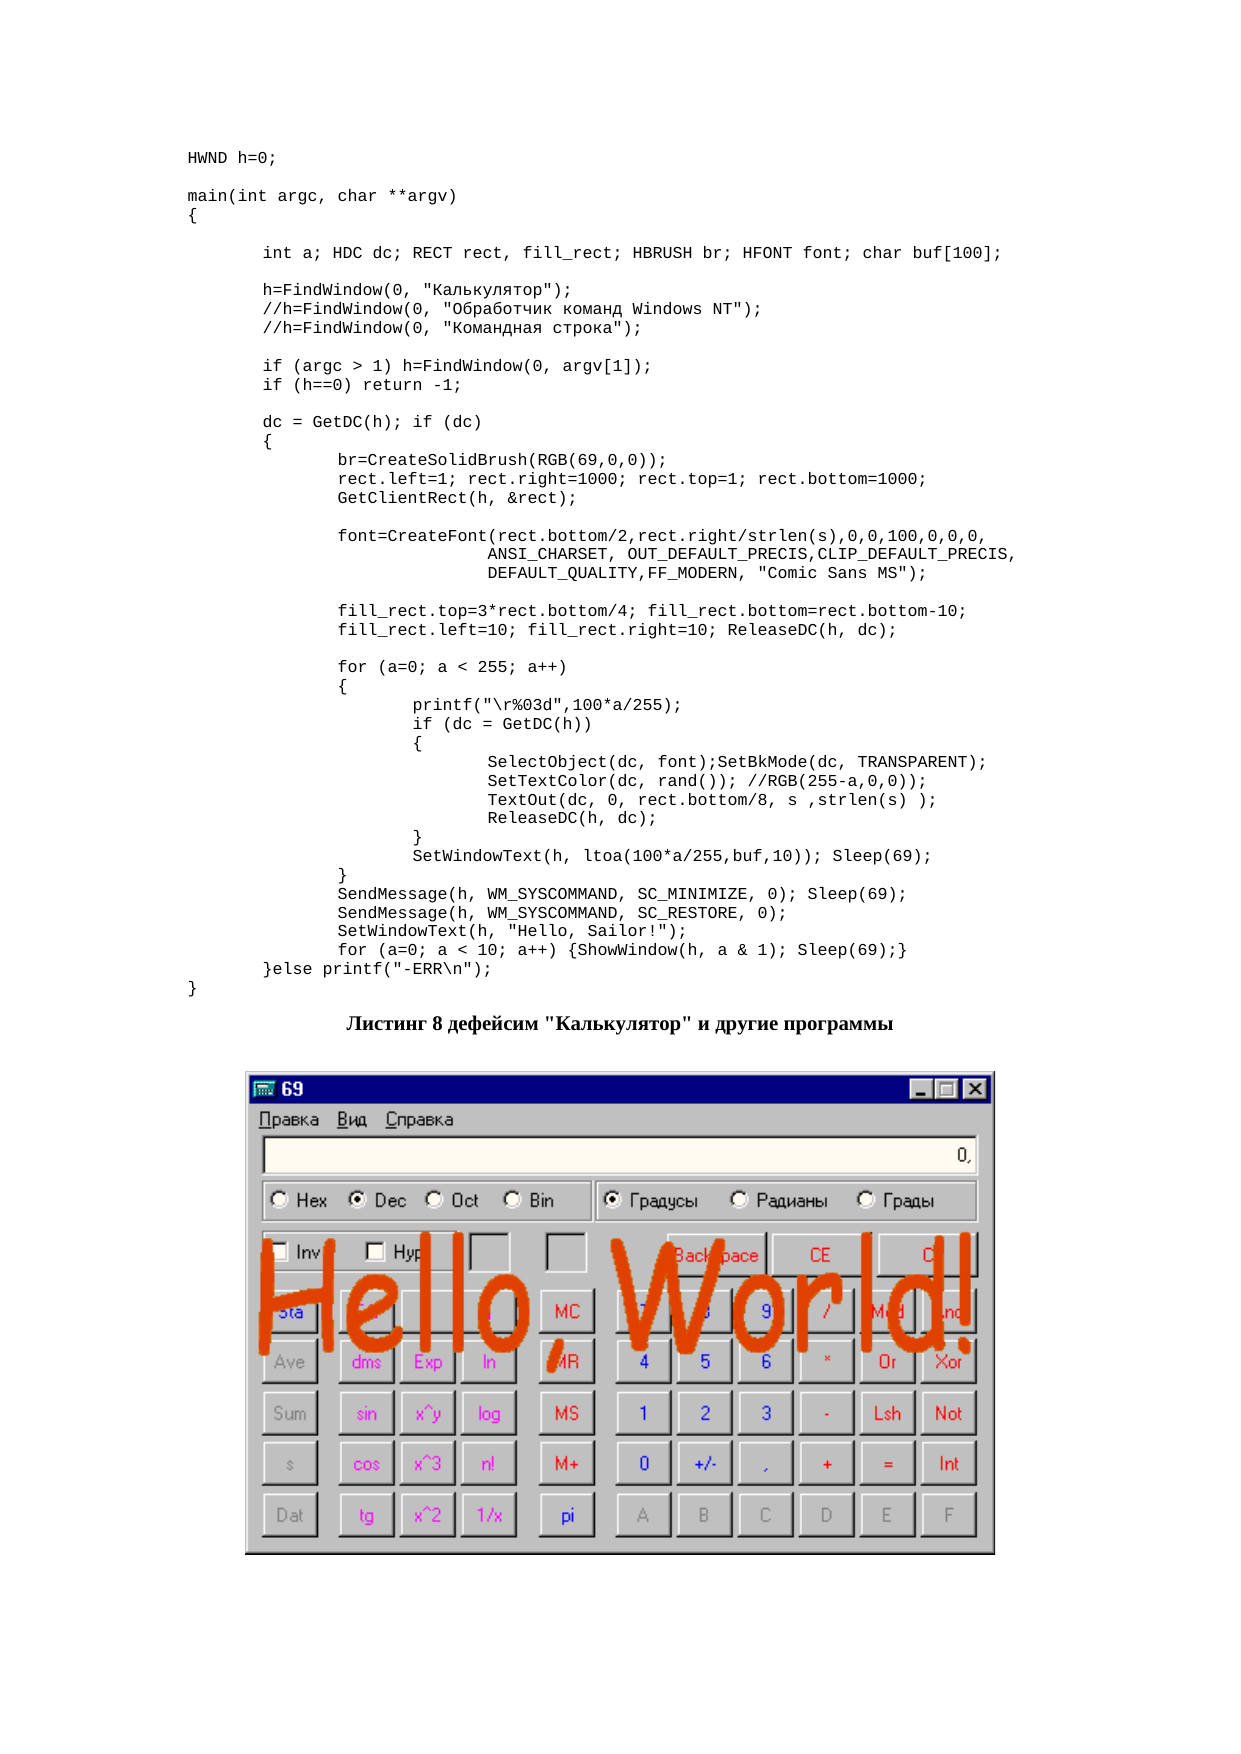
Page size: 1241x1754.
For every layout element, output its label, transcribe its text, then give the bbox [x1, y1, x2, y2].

text } [187, 979, 1053, 998]
text ANSI_CHARSET, OUT_DEFAULT_PRECIS,CLIP_DEFAULT_PRECIS, [187, 546, 1053, 565]
text SendMessage(h, WM_SYSCOMMAND, SC_RESTORE, 0); [187, 904, 1053, 923]
text for (a=0; a < 10; a++) {ShowWindow(h, a & 1); Sleep(69);} [187, 942, 1053, 961]
text if (dc = GetDC(h)) [187, 716, 1053, 734]
text { [187, 433, 1053, 452]
text h=FindWindow(0, "Калькулятор"); [187, 282, 1053, 301]
text } [187, 829, 1053, 848]
text if (h==0) return -1; [187, 376, 1053, 395]
text //h=FindWindow(0, "Командная строка"); [187, 320, 1053, 338]
text Листинг 8 дефейсим "Калькулятор" и другие программы [187, 1011, 1053, 1035]
text if (argc > 1) h=FindWindow(0, argv[1]); [187, 357, 1053, 376]
text SelectObject(dc, font);SetBkMode(dc, TRANSPARENT); [187, 753, 1053, 772]
text }else printf("-ERR\n"); [187, 961, 1053, 979]
text TextOut(dc, 0, rect.bottom/8, s ,strlen(s) ); [187, 791, 1053, 810]
text rect.left=1; rect.right=1000; rect.top=1; rect.bottom=1000; [187, 471, 1053, 489]
text SetTextColor(dc, rand()); //RGB(255-a,0,0)); [187, 772, 1053, 791]
text fill_rect.top=3*rect.bottom/4; fill_rect.bottom=rect.bottom-10; [187, 602, 1053, 621]
text } [187, 866, 1053, 885]
text for (a=0; a < 255; a++) [187, 659, 1053, 678]
text GetClientRect(h, &rect); [187, 489, 1053, 508]
text printf("\r%03d",100*a/255); [187, 697, 1053, 716]
text font=CreateFont(rect.bottom/2,rect.right/strlen(s),0,0,100,0,0,0, [187, 527, 1053, 546]
text { [187, 207, 1053, 225]
text SetWindowText(h, "Hello, Sailor!"); [187, 923, 1053, 942]
text int a; HDC dc; RECT rect, fill_rect; HBRUSH br; HFONT font; char buf[100]; [187, 244, 1053, 263]
text //h=FindWindow(0, "Обработчик команд Windows NT"); [187, 301, 1053, 320]
text ReleaseDC(h, dc); [187, 810, 1053, 829]
text main(int argc, char **argv) [187, 188, 1053, 207]
text br=CreateSolidBrush(RGB(69,0,0)); [187, 452, 1053, 471]
text DEFAULT_QUALITY,FF_MODERN, "Comic Sans MS"); [187, 565, 1053, 584]
text SendMessage(h, WM_SYSCOMMAND, SC_MINIMIZE, 0); Sleep(69); [187, 885, 1053, 904]
picture [245, 1071, 995, 1555]
text HWND h=0; [187, 150, 1053, 169]
text dc = GetDC(h); if (dc) [187, 414, 1053, 433]
text SetWindowText(h, ltoa(100*a/255,buf,10)); Sleep(69); [187, 848, 1053, 866]
text { [187, 678, 1053, 697]
text fill_rect.left=10; fill_rect.right=10; ReleaseDC(h, dc); [187, 621, 1053, 640]
text { [187, 734, 1053, 753]
